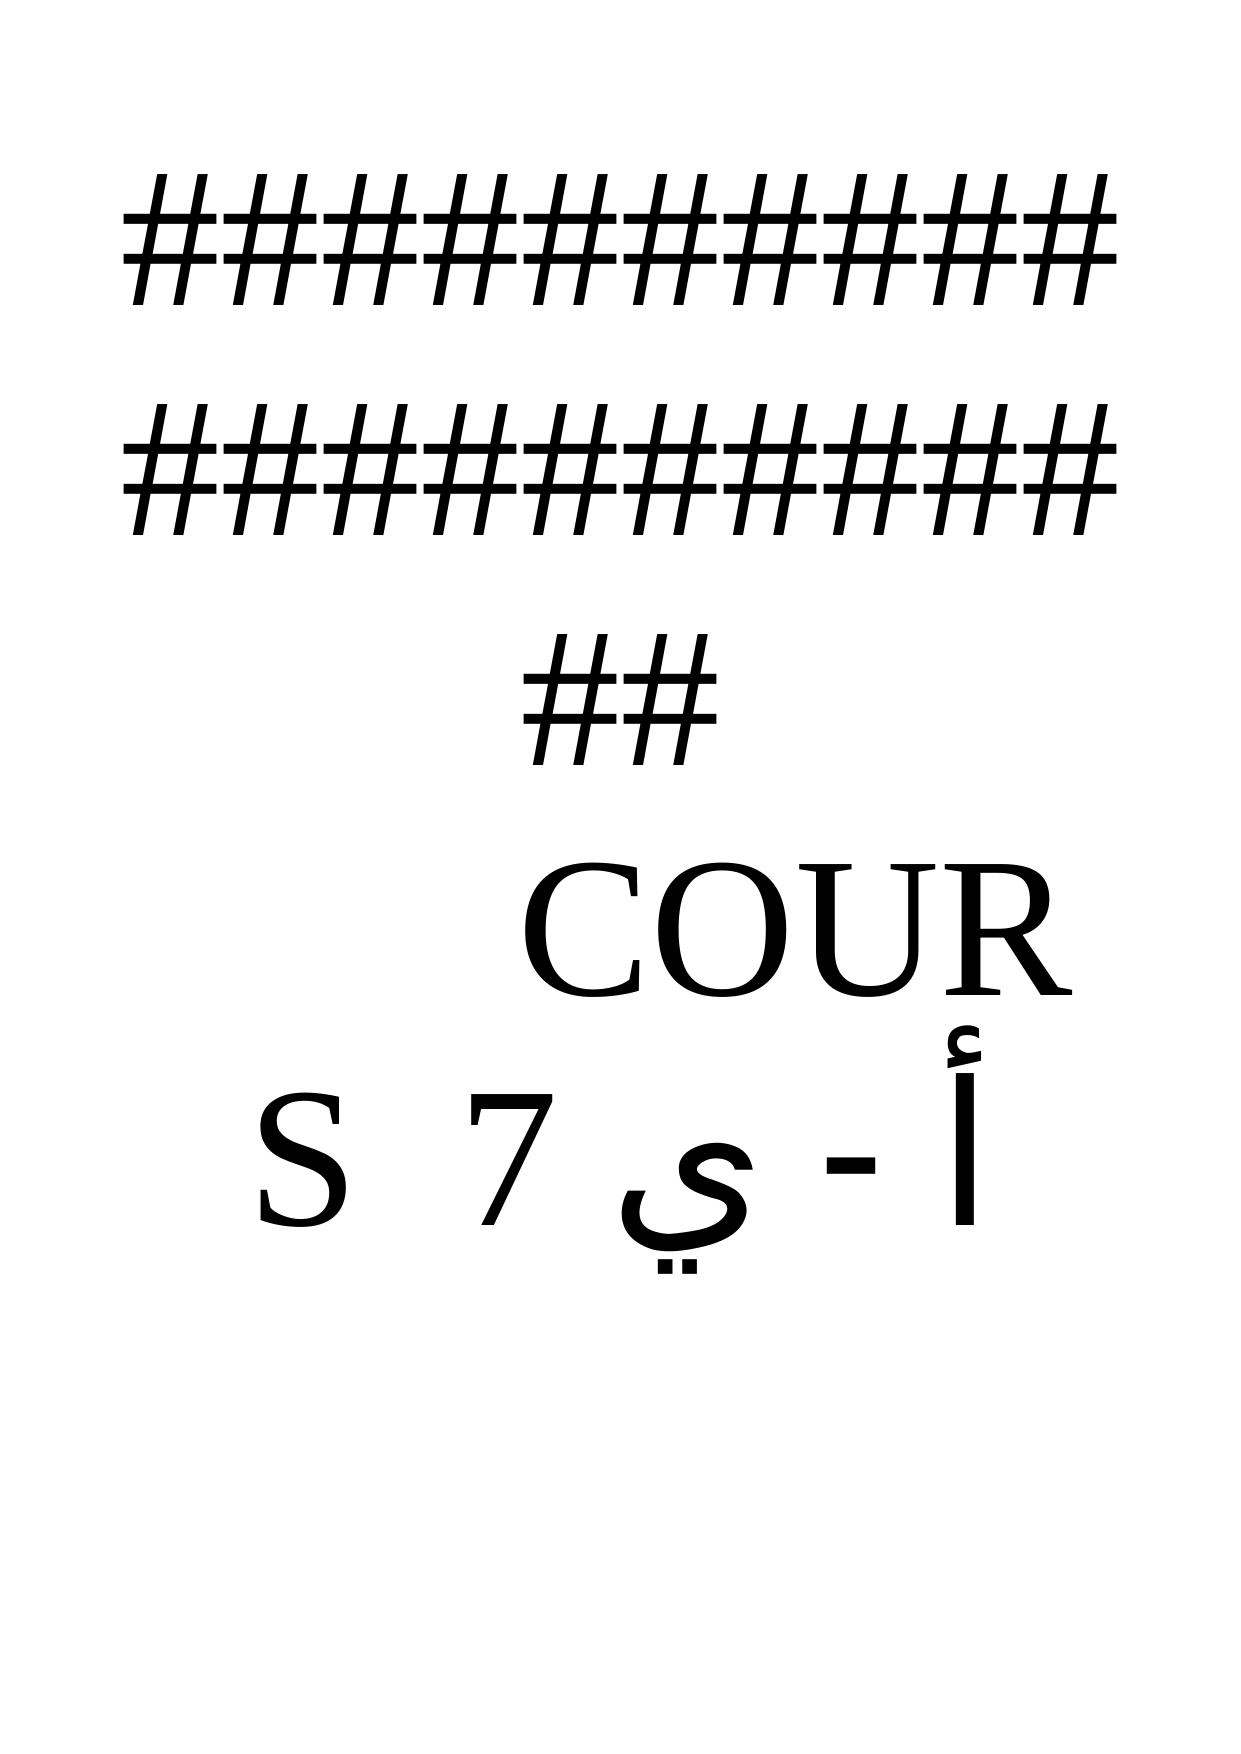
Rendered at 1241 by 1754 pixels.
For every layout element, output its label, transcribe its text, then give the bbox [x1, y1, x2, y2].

text COURS 7 أ - ي [118, 808, 1122, 1307]
text ###################### [118, 118, 1122, 808]
